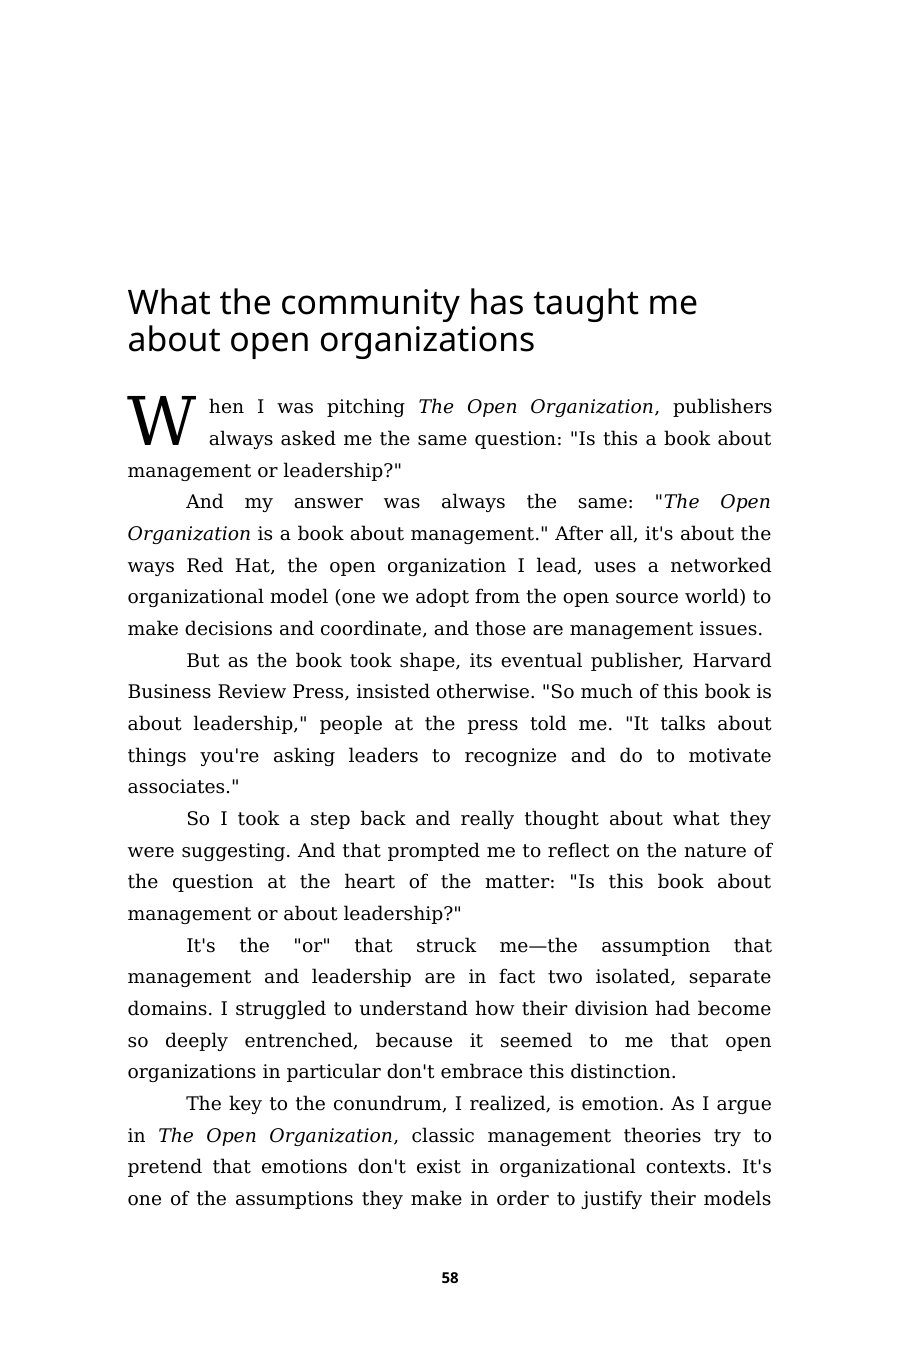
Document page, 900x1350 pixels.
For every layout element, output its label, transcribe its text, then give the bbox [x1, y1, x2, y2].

subtitle What the community has taught me about open organizations [127, 283, 772, 361]
text When I was pitching The Open Organization, publishers always asked me the same question: "Is this a book about management or leadership?" [127, 396, 772, 482]
text The key to the conundrum, I realized, is emotion. As I argue in The Open Organization, classic management theories try to pretend that emotions don't exist in organizational contexts. It's one of the assumptions they make in order to justify their models [127, 1093, 772, 1210]
text And my answer was always the same: "The Open Organization is a book about management." After all, it's about the ways Red Hat, the open organization I lead, uses a networked organizational model (one we adopt from the open source world) to make decisions and coordinate, and those are management issues. [127, 491, 772, 640]
text It's the "or" that struck me—the assumption that management and leadership are in fact two isolated, separate domains. I struggled to understand how their division had become so deeply entrenched, because it seemed to me that open organizations in particular don't embrace this distinction. [127, 935, 772, 1083]
text So I took a step back and really thought about what they were suggesting. And that prompted me to reflect on the nature of the question at the heart of the matter: "Is this book about management or about leadership?" [127, 808, 772, 925]
text But as the book took shape, its eventual publisher, Harvard Business Review Press, insisted otherwise. "So much of this book is about leadership," people at the press told me. "It talks about things you're asking leaders to recognize and do to motivate associates." [127, 650, 772, 798]
